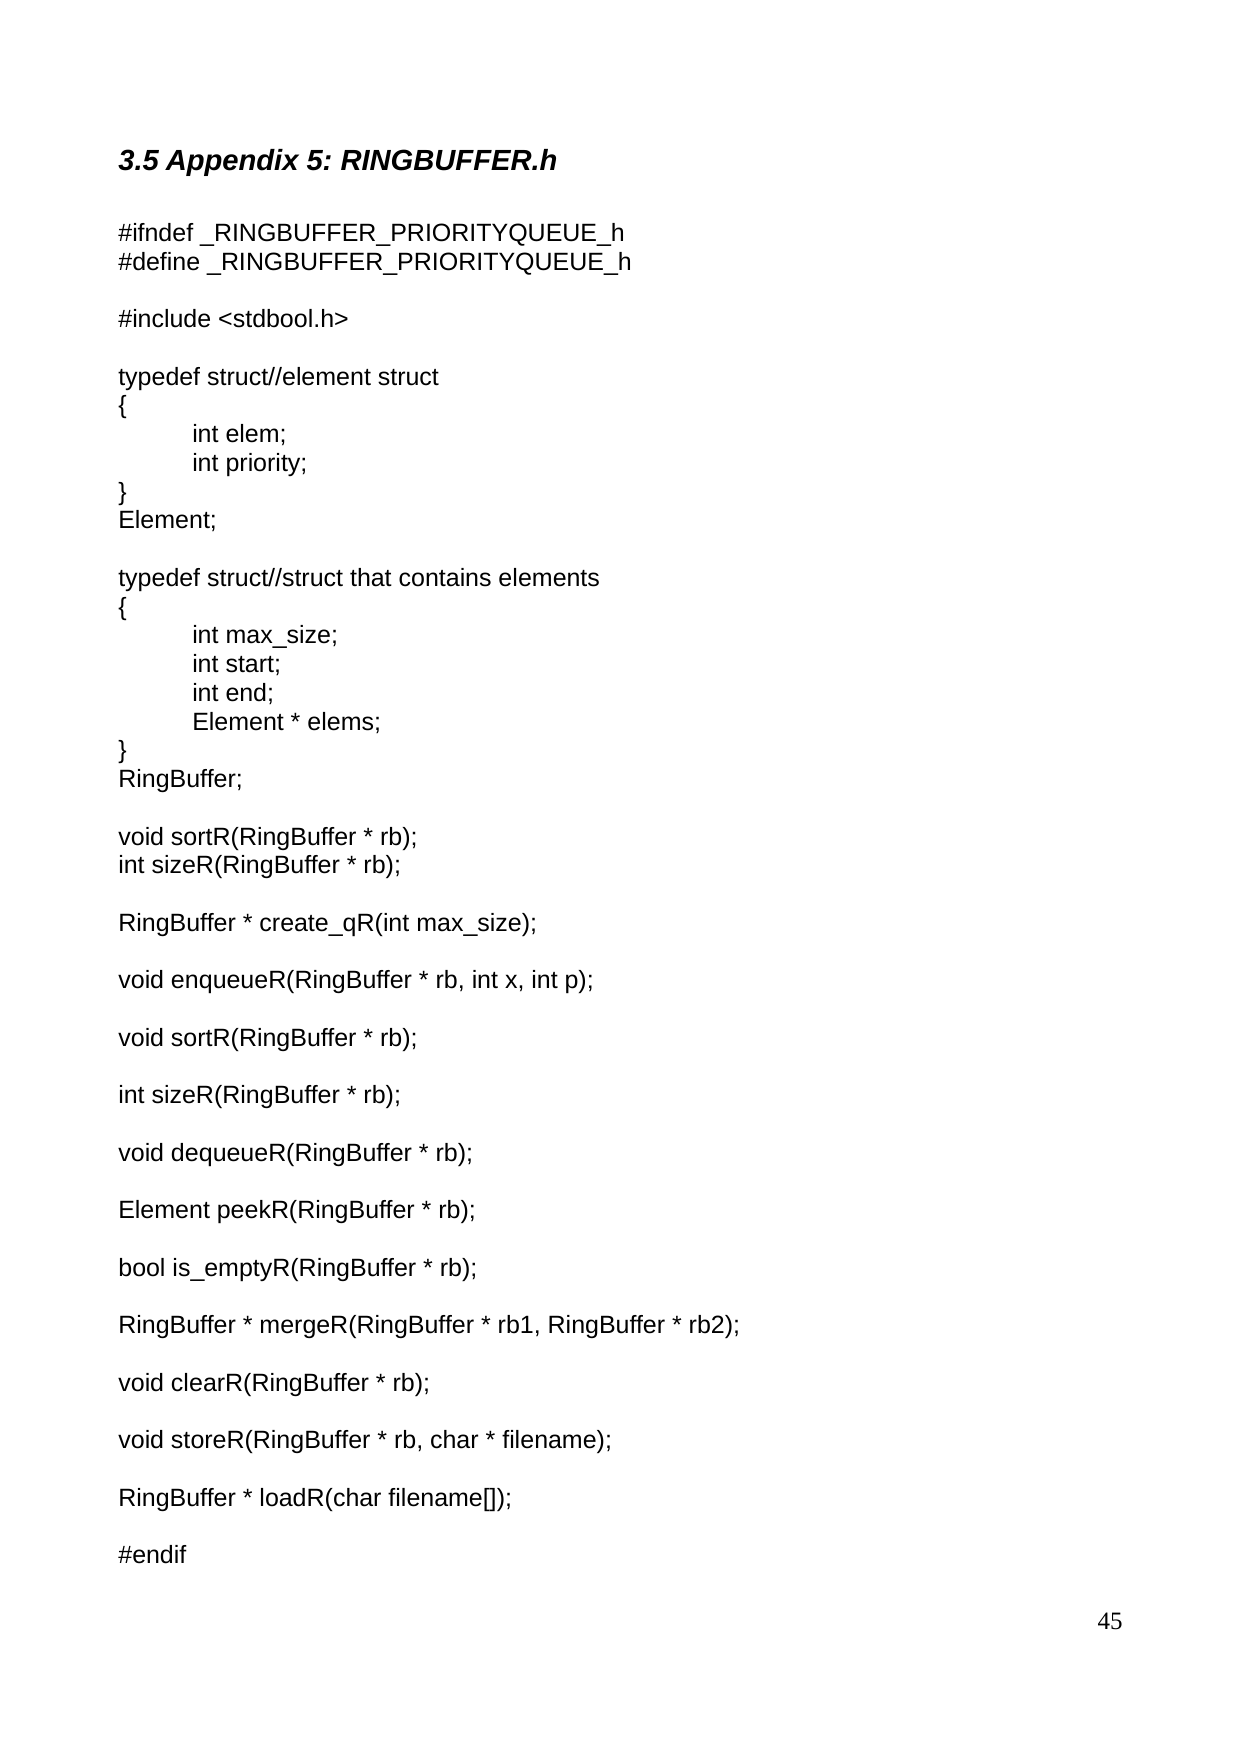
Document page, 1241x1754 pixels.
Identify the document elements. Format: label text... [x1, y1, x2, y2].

text RingBuffer * mergeR(RingBuffer * rb1, RingBuffer * rb2); [118, 1310, 1122, 1339]
text void dequeueR(RingBuffer * rb); [118, 1138, 1122, 1167]
text int sizeR(RingBuffer * rb); [118, 1080, 1122, 1109]
text void enqueueR(RingBuffer * rb, int x, int p); [118, 965, 1122, 994]
text int sizeR(RingBuffer * rb); [118, 850, 1122, 879]
text typedef struct//struct that contains elements [118, 563, 1122, 592]
text { [118, 390, 1122, 419]
text } [118, 735, 1122, 764]
text RingBuffer * create_qR(int max_size); [118, 908, 1122, 937]
text #include <stdbool.h> [118, 304, 1122, 333]
text { [118, 592, 1122, 620]
text int start; [118, 649, 1122, 678]
text #endif [118, 1540, 1122, 1569]
text RingBuffer * loadR(char filename[]); [118, 1483, 1122, 1512]
text int elem; [118, 419, 1122, 448]
text Element peekR(RingBuffer * rb); [118, 1195, 1122, 1224]
text void storeR(RingBuffer * rb, char * filename); [118, 1425, 1122, 1454]
text Element * elems; [118, 707, 1122, 735]
text void clearR(RingBuffer * rb); [118, 1368, 1122, 1397]
text int max_size; [118, 620, 1122, 649]
text bool is_emptyR(RingBuffer * rb); [118, 1253, 1122, 1282]
text void sortR(RingBuffer * rb); [118, 822, 1122, 850]
subtitle 3.5 Appendix 5: RINGBUFFER.h [118, 143, 1122, 177]
text } [118, 477, 1122, 505]
text #define _RINGBUFFER_PRIORITYQUEUE_h [118, 247, 1122, 275]
text #ifndef _RINGBUFFER_PRIORITYQUEUE_h [118, 218, 1122, 247]
text void sortR(RingBuffer * rb); [118, 1023, 1122, 1052]
text Element; [118, 505, 1122, 534]
text int priority; [118, 448, 1122, 477]
text typedef struct//element struct [118, 362, 1122, 390]
text int end; [118, 678, 1122, 707]
text RingBuffer; [118, 764, 1122, 793]
